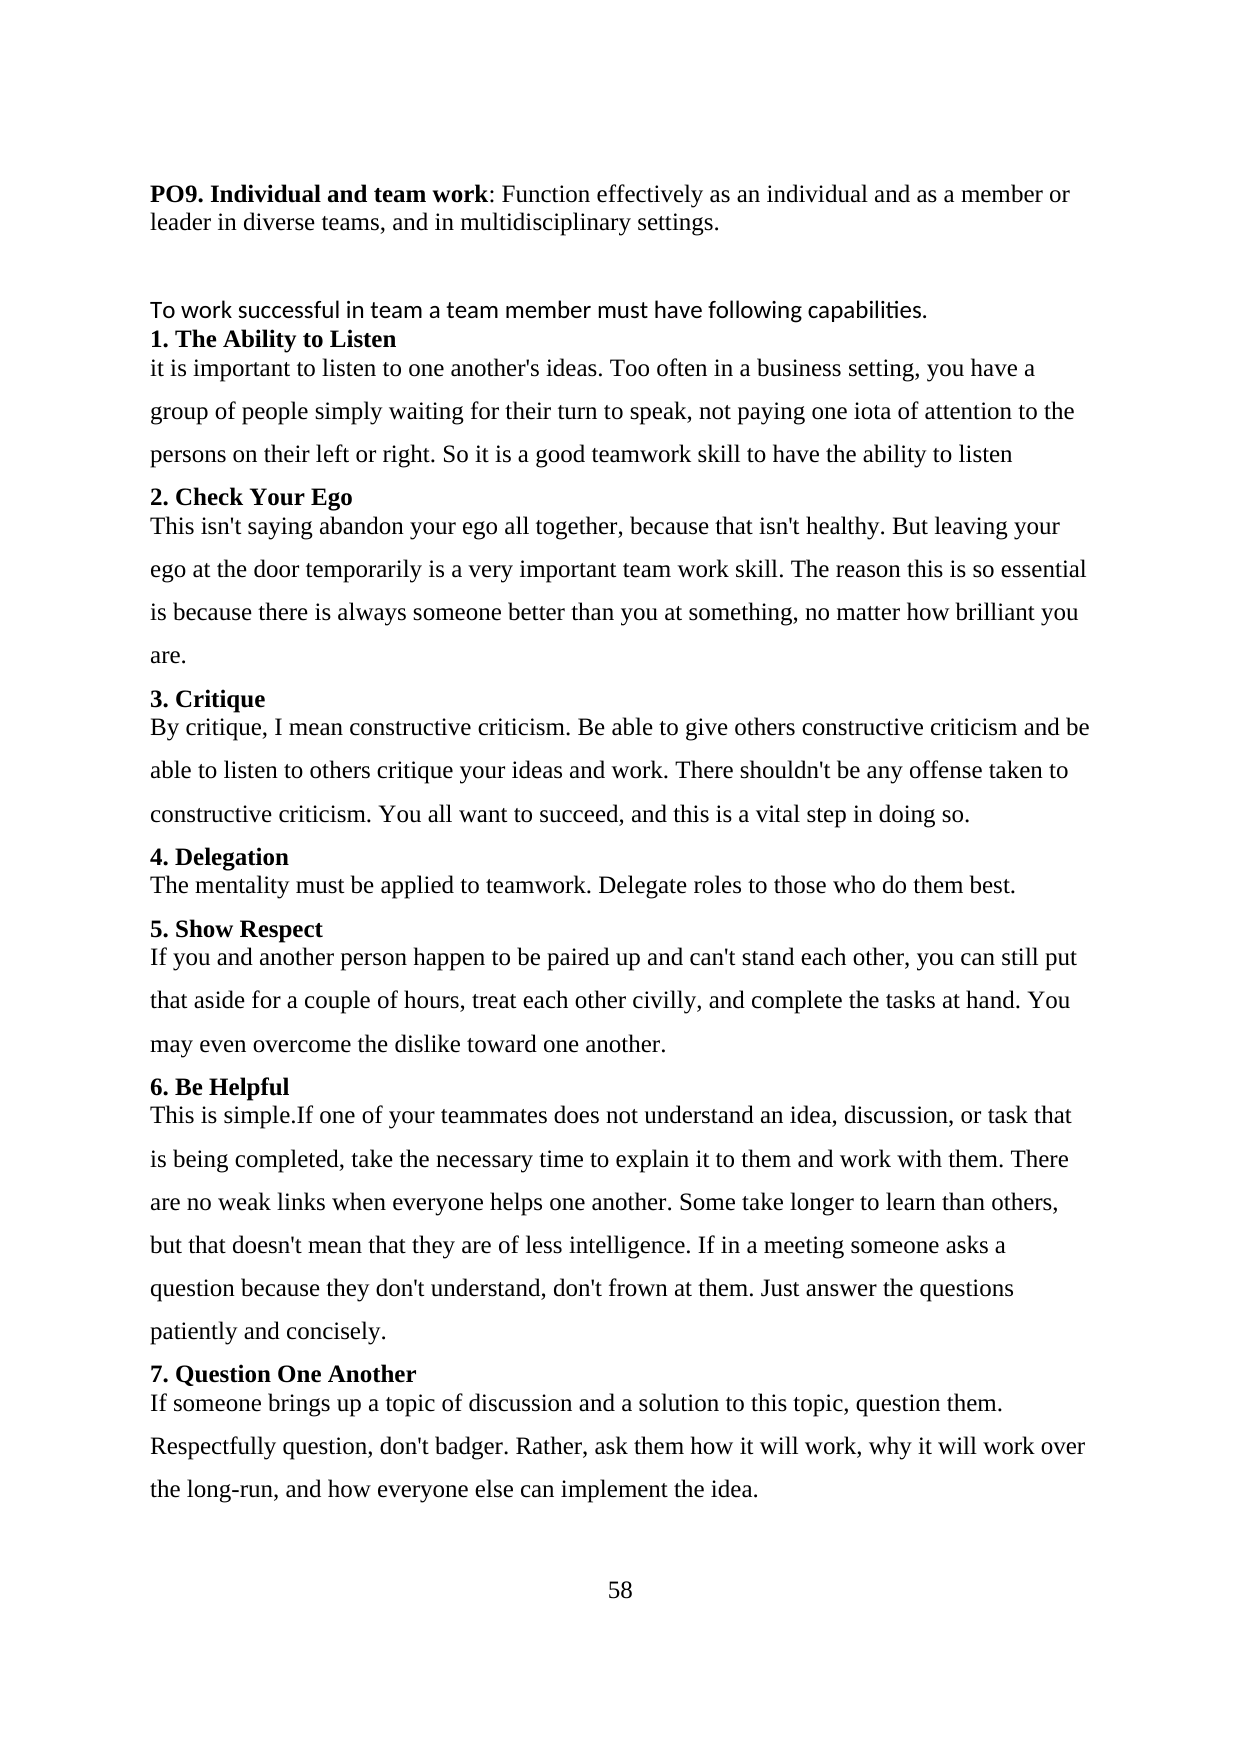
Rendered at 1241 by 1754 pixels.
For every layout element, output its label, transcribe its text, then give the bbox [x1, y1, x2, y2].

text 6. Be Helpful [150, 1072, 1090, 1101]
text The mentality must be applied to teamwork. Delegate roles to those who do them best. [150, 871, 1090, 899]
text 3. Critique [150, 684, 1090, 712]
text it is important to listen to one another's ideas. Too often in a business setting, you have a group of people simply waiting for their turn to speak, not paying one iota of attention to the persons on their left or right. So it is a good teamwork skill to have the ability to listen [150, 353, 1090, 468]
text This isn't saying abandon your ego all together, because that isn't healthy. But leaving your ego at the door temporarily is a very important team work skill. The reason this is so essential is because there is always someone better than you at something, no matter how brilliant you are. [150, 511, 1090, 669]
text 4. Delegation [150, 842, 1090, 871]
text 5. Show Respect [150, 914, 1090, 942]
text By critique, I mean constructive criticism. Be able to give others constructive criticism and be able to listen to others critique your ideas and work. There shouldn't be any offense taken to constructive criticism. You all want to succeed, and this is a vital step in doing so. [150, 712, 1090, 827]
text PO9. Individual and team work: Function effectively as an individual and as a member or leader in diverse teams, and in multidisciplinary settings. To work successful in team a team member must have following capabilities. [150, 150, 1090, 324]
text 7. Question One Another [150, 1359, 1090, 1388]
text 2. Check Your Ego [150, 482, 1090, 511]
text If someone brings up a topic of discussion and a solution to this topic, question them. Respectfully question, don't badger. Rather, ask them how it will work, why it will work over the long-run, and how everyone else can implement the idea. [150, 1388, 1090, 1503]
text 1. The Ability to Listen [150, 324, 1090, 353]
text This is simple.If one of your teammates does not understand an idea, discussion, or task that is being completed, take the necessary time to explain it to them and work with them. There are no weak links when everyone helps one another. Some take longer to learn than others, but that doesn't mean that they are of less intelligence. If in a meeting someone asks a question because they don't understand, don't frown at them. Just answer the questions patiently and concisely. [150, 1101, 1090, 1345]
text If you and another person happen to be paired up and can't stand each other, you can still put that aside for a couple of hours, treat each other civilly, and complete the tasks at hand. You may even overcome the dislike toward one another. [150, 942, 1090, 1057]
